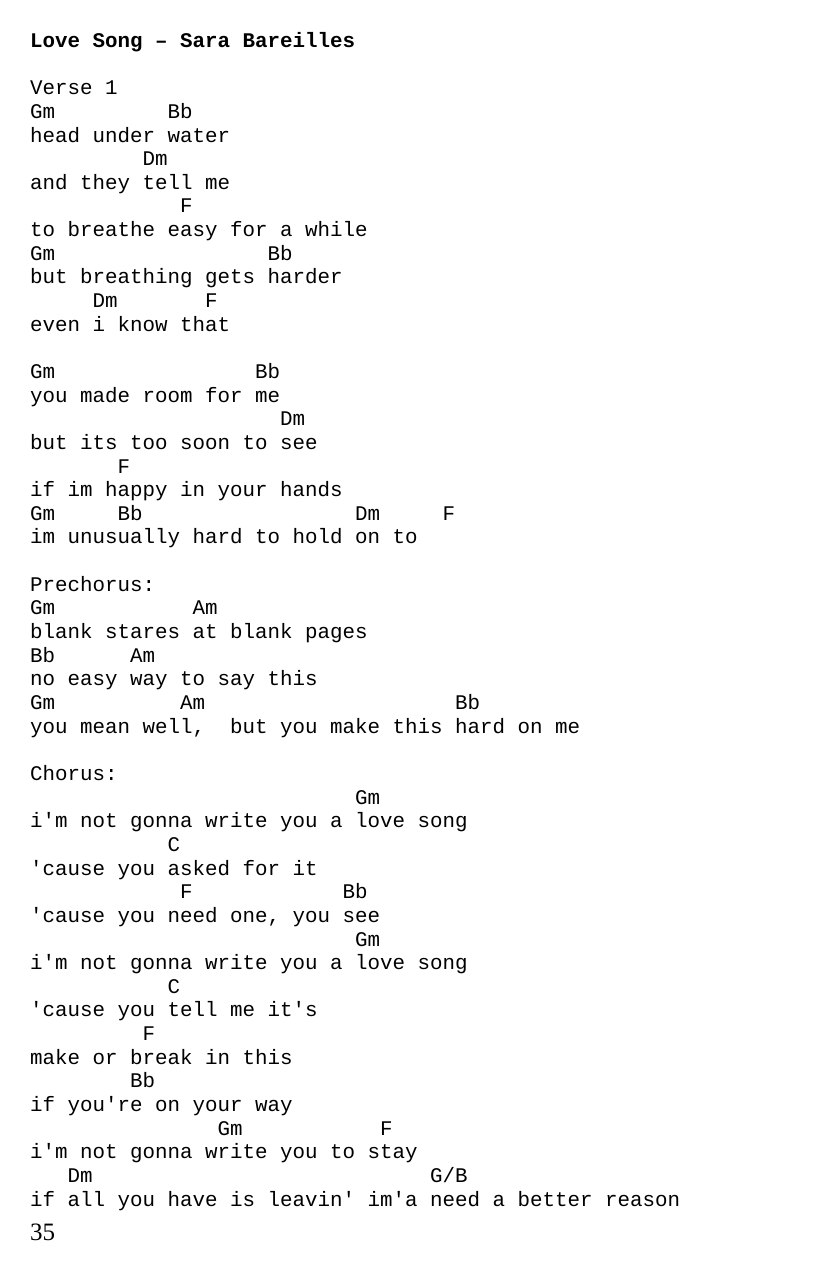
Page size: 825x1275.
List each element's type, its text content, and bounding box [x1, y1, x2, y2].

text even i know that [30, 314, 806, 337]
text Gm [30, 928, 806, 952]
text C [30, 976, 806, 999]
text but breathing gets harder [30, 266, 806, 290]
text F [30, 1023, 806, 1047]
text but its too soon to see [30, 432, 806, 456]
text Bb [30, 1070, 806, 1094]
text Verse 1 [30, 77, 806, 101]
text im unusually hard to hold on to [30, 527, 806, 550]
text i'm not gonna write you to stay [30, 1141, 806, 1165]
text Gm F [30, 1118, 806, 1141]
text C [30, 834, 806, 858]
text head under water [30, 124, 806, 148]
text to breathe easy for a while [30, 219, 806, 243]
text you mean well, but you make this hard on me [30, 716, 806, 739]
text Dm [30, 408, 806, 432]
text no easy way to say this [30, 668, 806, 692]
text Gm Bb Dm F [30, 503, 806, 527]
text if you're on your way [30, 1094, 806, 1118]
text 'cause you asked for it [30, 858, 806, 881]
text Gm [30, 787, 806, 810]
text Gm Am [30, 597, 806, 621]
text 'cause you tell me it's [30, 999, 806, 1023]
text Prechorus: [30, 574, 806, 597]
text and they tell me [30, 172, 806, 196]
text Bb Am [30, 645, 806, 668]
text Gm Bb [30, 101, 806, 124]
text Gm Am Bb [30, 692, 806, 716]
text Gm Bb [30, 243, 806, 266]
text if all you have is leavin' im'a need a better reason [30, 1189, 806, 1212]
text if im happy in your hands [30, 479, 806, 503]
text you made room for me [30, 385, 806, 408]
text Love Song – Sara Bareilles [30, 30, 806, 54]
text F [30, 196, 806, 219]
text Chorus: [30, 763, 806, 787]
text blank stares at blank pages [30, 621, 806, 645]
text F Bb [30, 881, 806, 905]
text i'm not gonna write you a love song [30, 810, 806, 834]
text F [30, 456, 806, 479]
text Dm G/B [30, 1165, 806, 1189]
text 'cause you need one, you see [30, 905, 806, 928]
text i'm not gonna write you a love song [30, 952, 806, 976]
text Dm [30, 148, 806, 172]
text make or break in this [30, 1047, 806, 1070]
text Dm F [30, 290, 806, 314]
text Gm Bb [30, 361, 806, 385]
